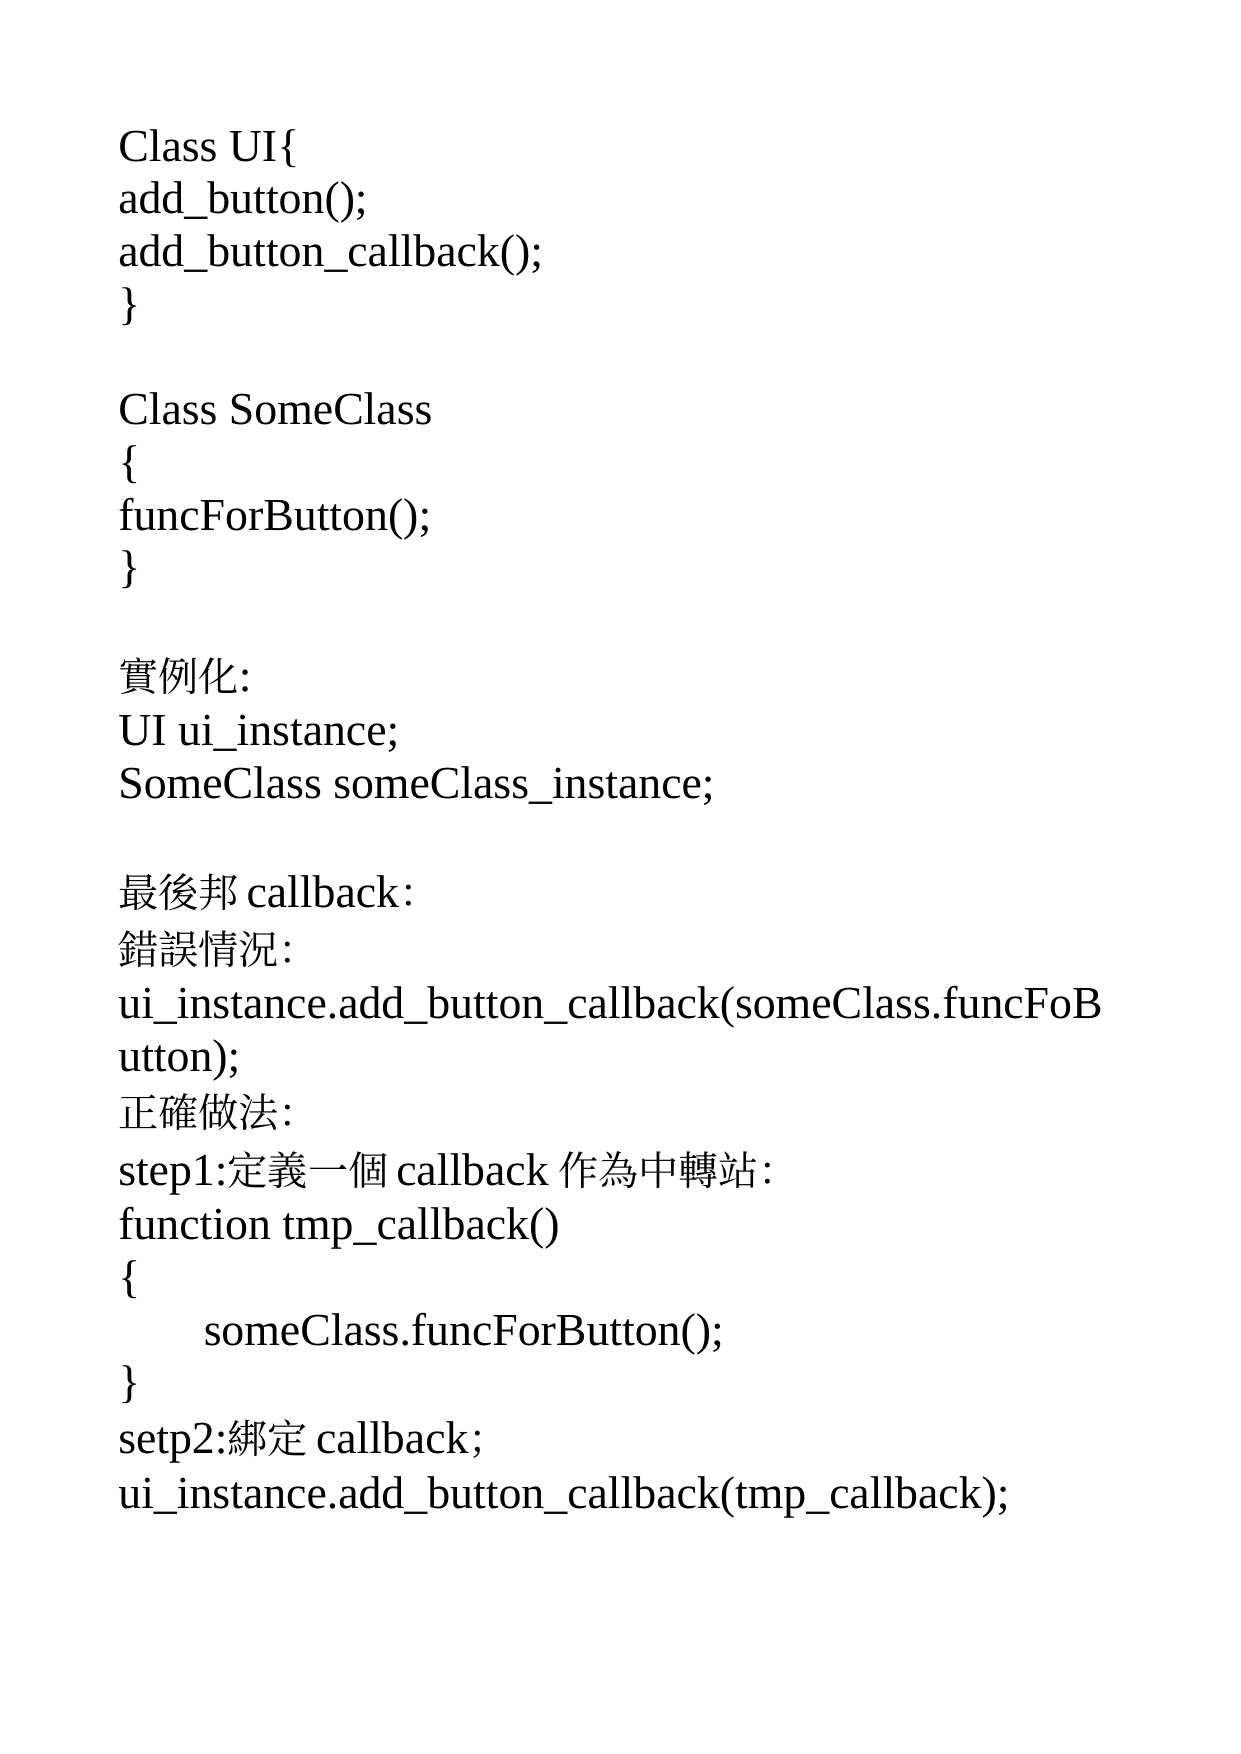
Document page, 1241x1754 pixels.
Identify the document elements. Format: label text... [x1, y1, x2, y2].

text Class SomeClass [118, 382, 1122, 434]
text { [118, 434, 1122, 487]
text } [118, 1355, 1122, 1408]
text } [118, 276, 1122, 329]
text function tmp_callback() [118, 1197, 1122, 1249]
text } [118, 540, 1122, 592]
text setp2:綁定callback； [118, 1408, 1122, 1465]
text someClass.funcForButton(); [118, 1302, 1122, 1355]
text { [118, 1249, 1122, 1302]
text step1:定義一個callback作為中轉站： [118, 1139, 1122, 1197]
text UI ui_instance; [118, 703, 1122, 756]
text add_button_callback(); [118, 223, 1122, 276]
text Class UI{ [118, 118, 1122, 171]
text add_button(); [118, 171, 1122, 223]
text 錯誤情況： [118, 918, 1122, 976]
text 正確做法： [118, 1082, 1122, 1139]
text ui_instance.add_button_callback(someClass.funcFoButton); [118, 976, 1122, 1082]
text 實例化: [118, 645, 1122, 703]
text SomeClass someClass_instance; [118, 756, 1122, 808]
text 最後邦callback： [118, 861, 1122, 918]
text funcForButton(); [118, 487, 1122, 540]
text ui_instance.add_button_callback(tmp_callback); [118, 1465, 1122, 1518]
